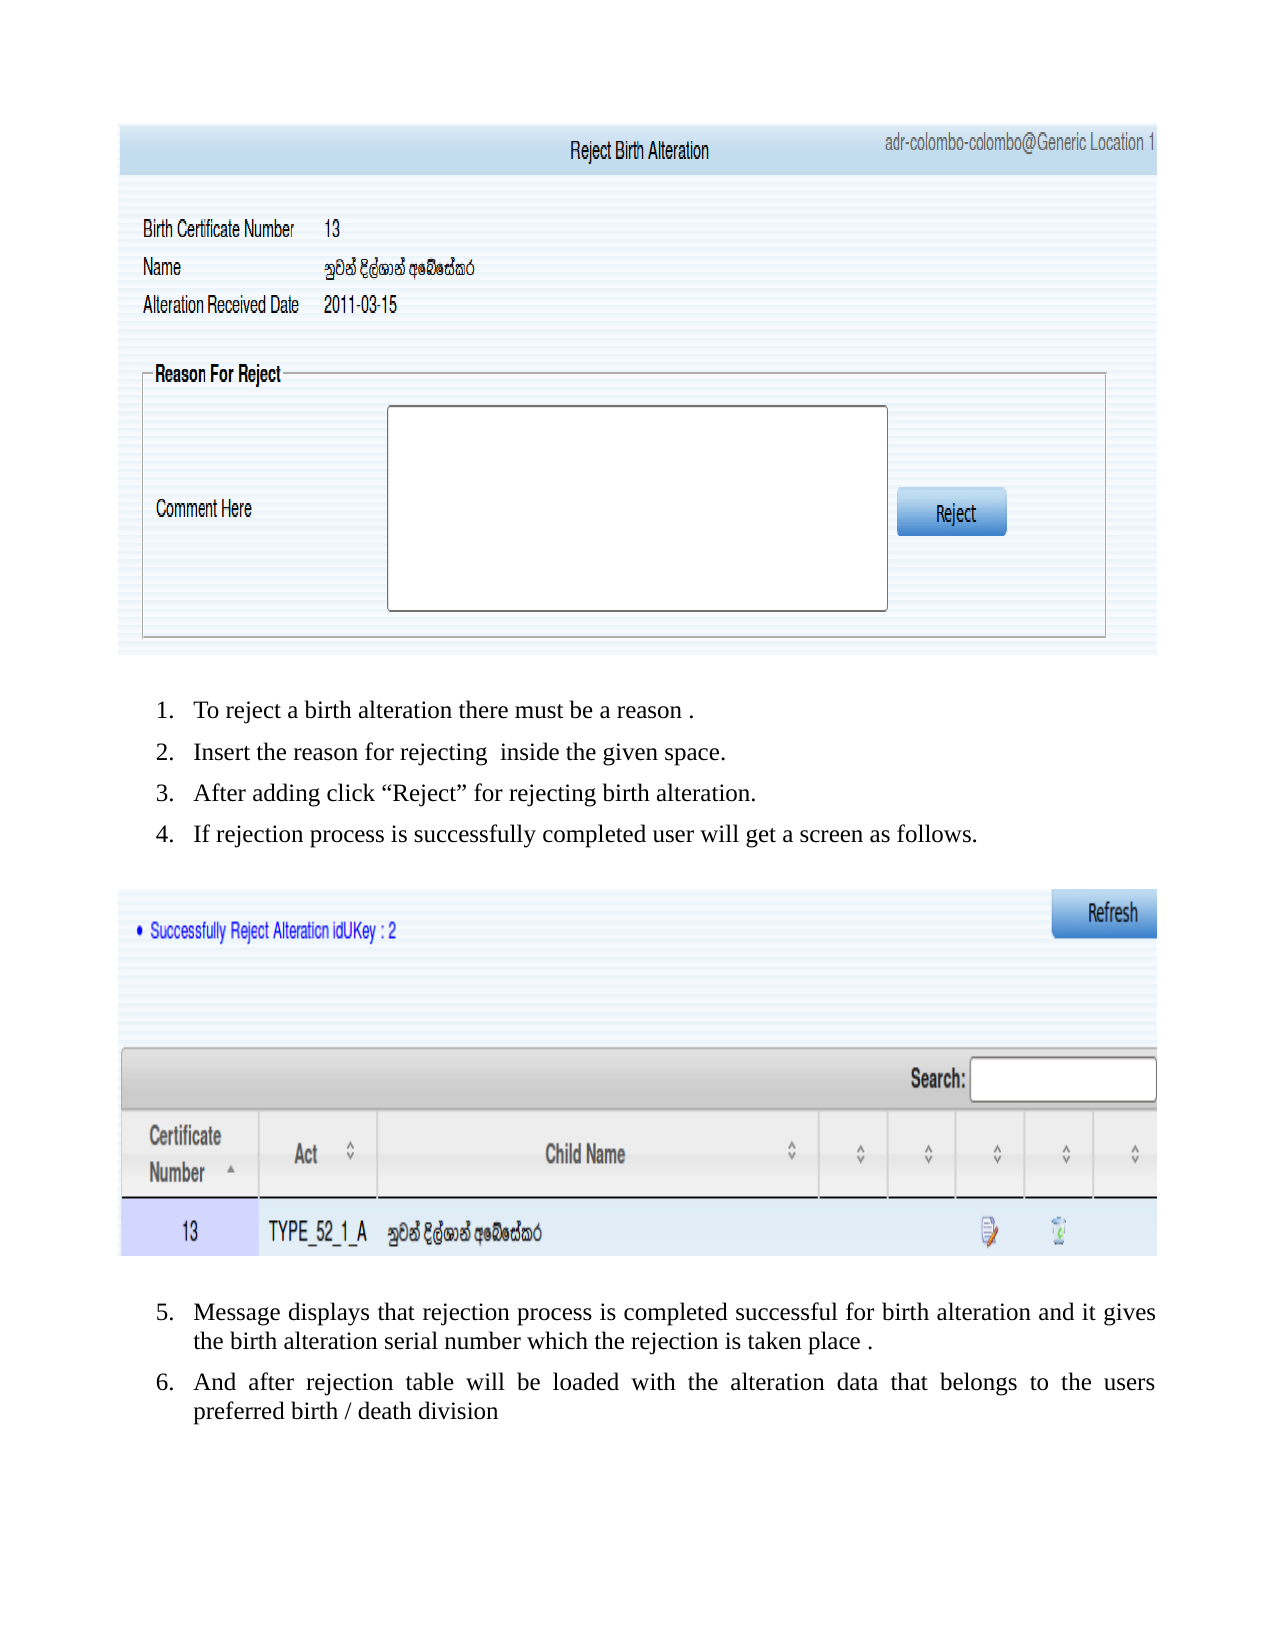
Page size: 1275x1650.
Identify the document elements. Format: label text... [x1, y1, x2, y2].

picture [118, 889, 1157, 1256]
list And after rejection table will be loaded with the alteration data that belongs to the users preferred birth / death division [156, 1367, 1157, 1425]
list To reject a birth alteration there must be a reason . [156, 695, 1157, 724]
list Message displays that rejection process is completed successful for birth alteration and it gives the birth alteration serial number which the rejection is taken place . [156, 1297, 1157, 1355]
list If rejection process is successfully completed user will get a screen as follows. [156, 819, 1157, 848]
picture [118, 123, 1157, 655]
list Insert the reason for rejecting inside the given space. [156, 737, 1157, 765]
list After adding click “Reject” for rejecting birth alteration. [156, 778, 1157, 807]
